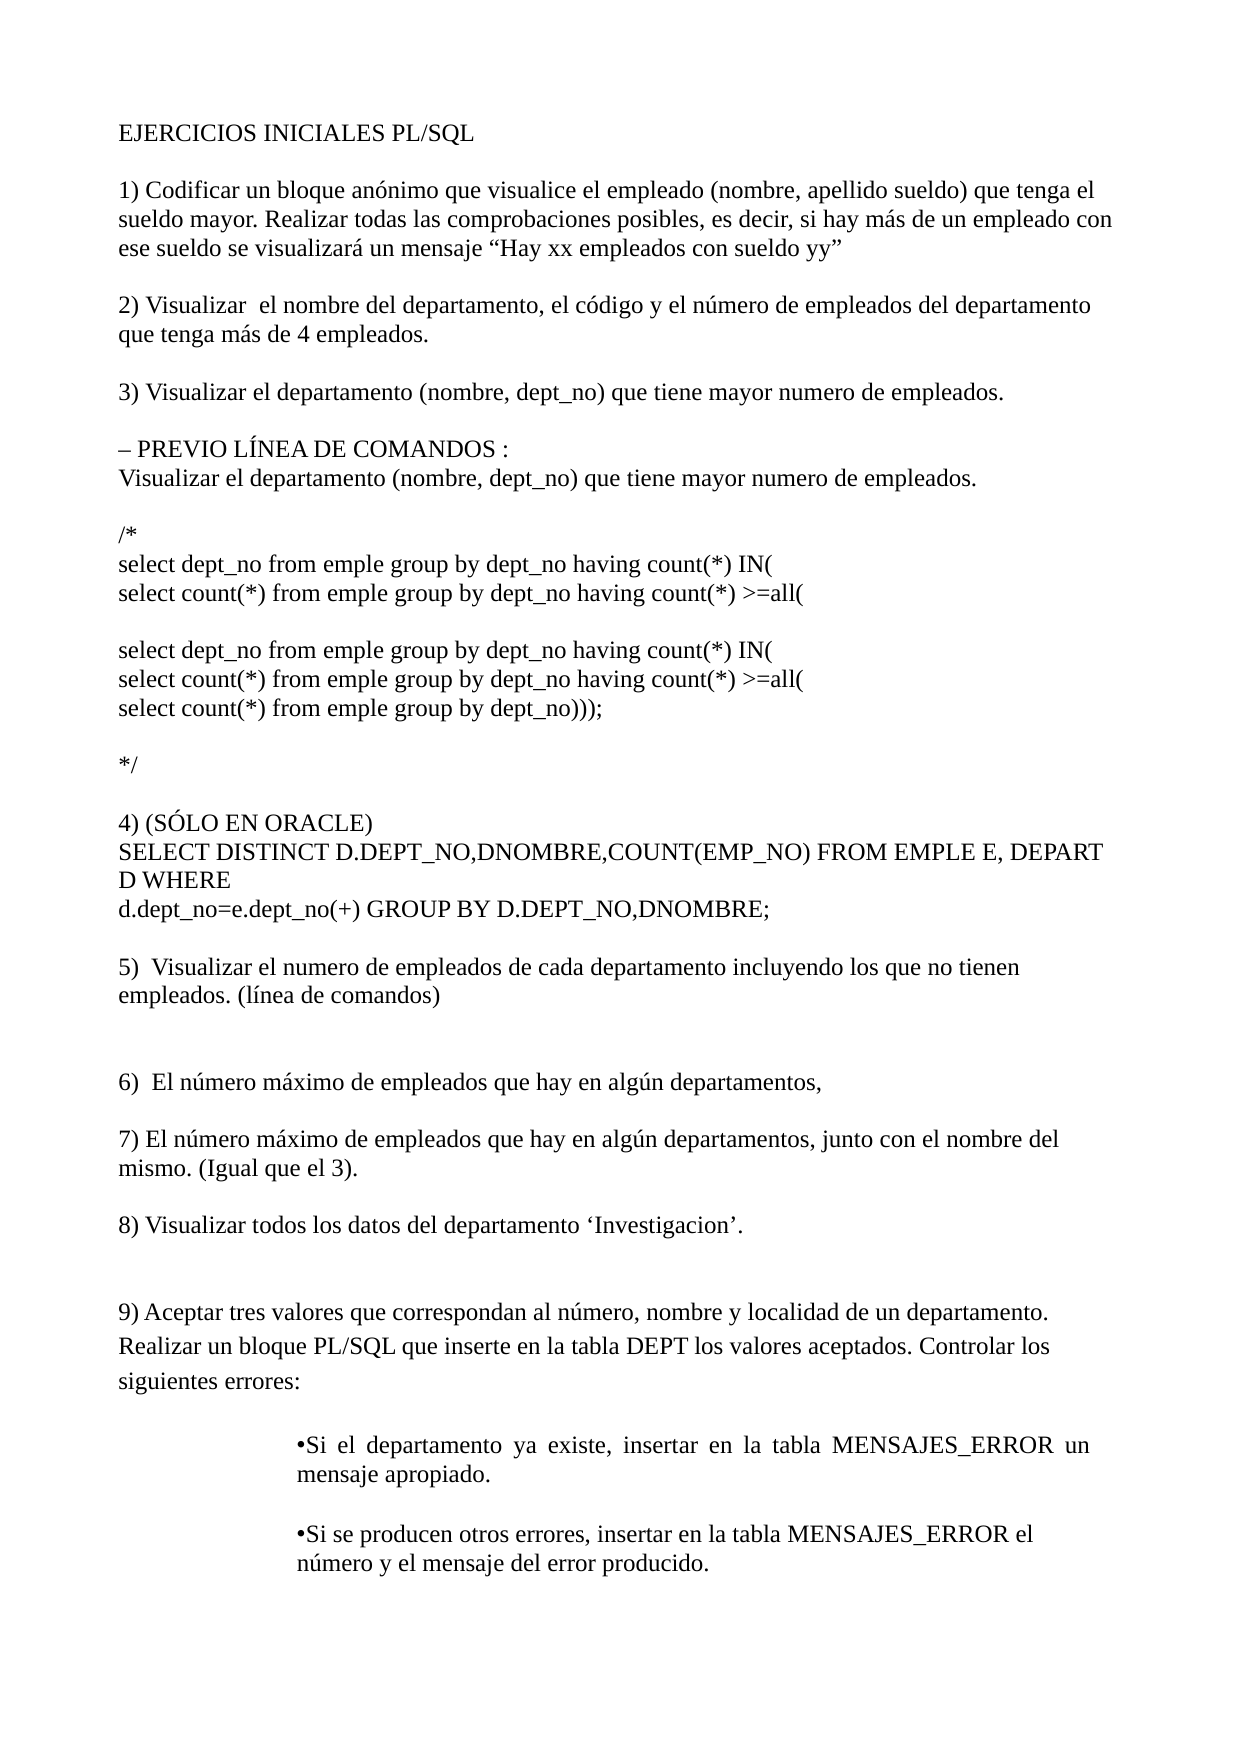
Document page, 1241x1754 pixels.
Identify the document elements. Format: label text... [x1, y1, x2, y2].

text d.dept_no=e.dept_no(+) GROUP BY D.DEPT_NO,DNOMBRE; [118, 894, 1122, 923]
text 2) Visualizar el nombre del departamento, el código y el número de empleados del departamento que tenga más de 4 empleados. [118, 291, 1122, 348]
text 4) (SÓLO EN ORACLE) [118, 808, 1122, 837]
text SELECT DISTINCT D.DEPT_NO,DNOMBRE,COUNT(EMP_NO) FROM EMPLE E, DEPART D WHERE [118, 837, 1122, 894]
text 8) Visualizar todos los datos del departamento ‘Investigacion’. [118, 1211, 1122, 1239]
text ese sueldo se visualizará un mensaje “Hay xx empleados con sueldo yy” [118, 233, 1122, 262]
text select dept_no from emple group by dept_no having count(*) IN( [118, 636, 1122, 664]
list Si se producen otros errores, insertar en la tabla MENSAJES_ERROR el número y el mensaje del error producido. [149, 1519, 1091, 1577]
text 1) Codificar un bloque anónimo que visualice el empleado (nombre, apellido sueldo) que tenga el [118, 176, 1122, 204]
text select count(*) from emple group by dept_no))); [118, 693, 1122, 722]
text sueldo mayor. Realizar todas las comprobaciones posibles, es decir, si hay más de un empleado con [118, 204, 1122, 233]
text Visualizar el departamento (nombre, dept_no) que tiene mayor numero de empleados. [118, 463, 1122, 492]
text 9) Aceptar tres valores que correspondan al número, nombre y localidad de un departamento. Realizar un bloque PL/SQL que inserte en la tabla DEPT los valores aceptados. Controlar los siguientes errores: [118, 1297, 1122, 1394]
text 7) El número máximo de empleados que hay en algún departamentos, junto con el nombre del mismo. (Igual que el 3). [118, 1124, 1122, 1182]
text select count(*) from emple group by dept_no having count(*) >=all( [118, 578, 1122, 607]
text */ [118, 751, 1122, 779]
text 3) Visualizar el departamento (nombre, dept_no) que tiene mayor numero de empleados. [118, 377, 1122, 406]
text /* [118, 521, 1122, 549]
text 6) El número máximo de empleados que hay en algún departamentos, [118, 1067, 1122, 1096]
list Si el departamento ya existe, insertar en la tabla MENSAJES_ERROR un mensaje apropiado. [149, 1431, 1091, 1488]
text 5) Visualizar el numero de empleados de cada departamento incluyendo los que no tienen empleados. (línea de comandos) [118, 952, 1122, 1009]
text select count(*) from emple group by dept_no having count(*) >=all( [118, 664, 1122, 693]
text EJERCICIOS INICIALES PL/SQL [118, 118, 1122, 147]
text – PREVIO LÍNEA DE COMANDOS : [118, 434, 1122, 463]
text select dept_no from emple group by dept_no having count(*) IN( [118, 549, 1122, 578]
